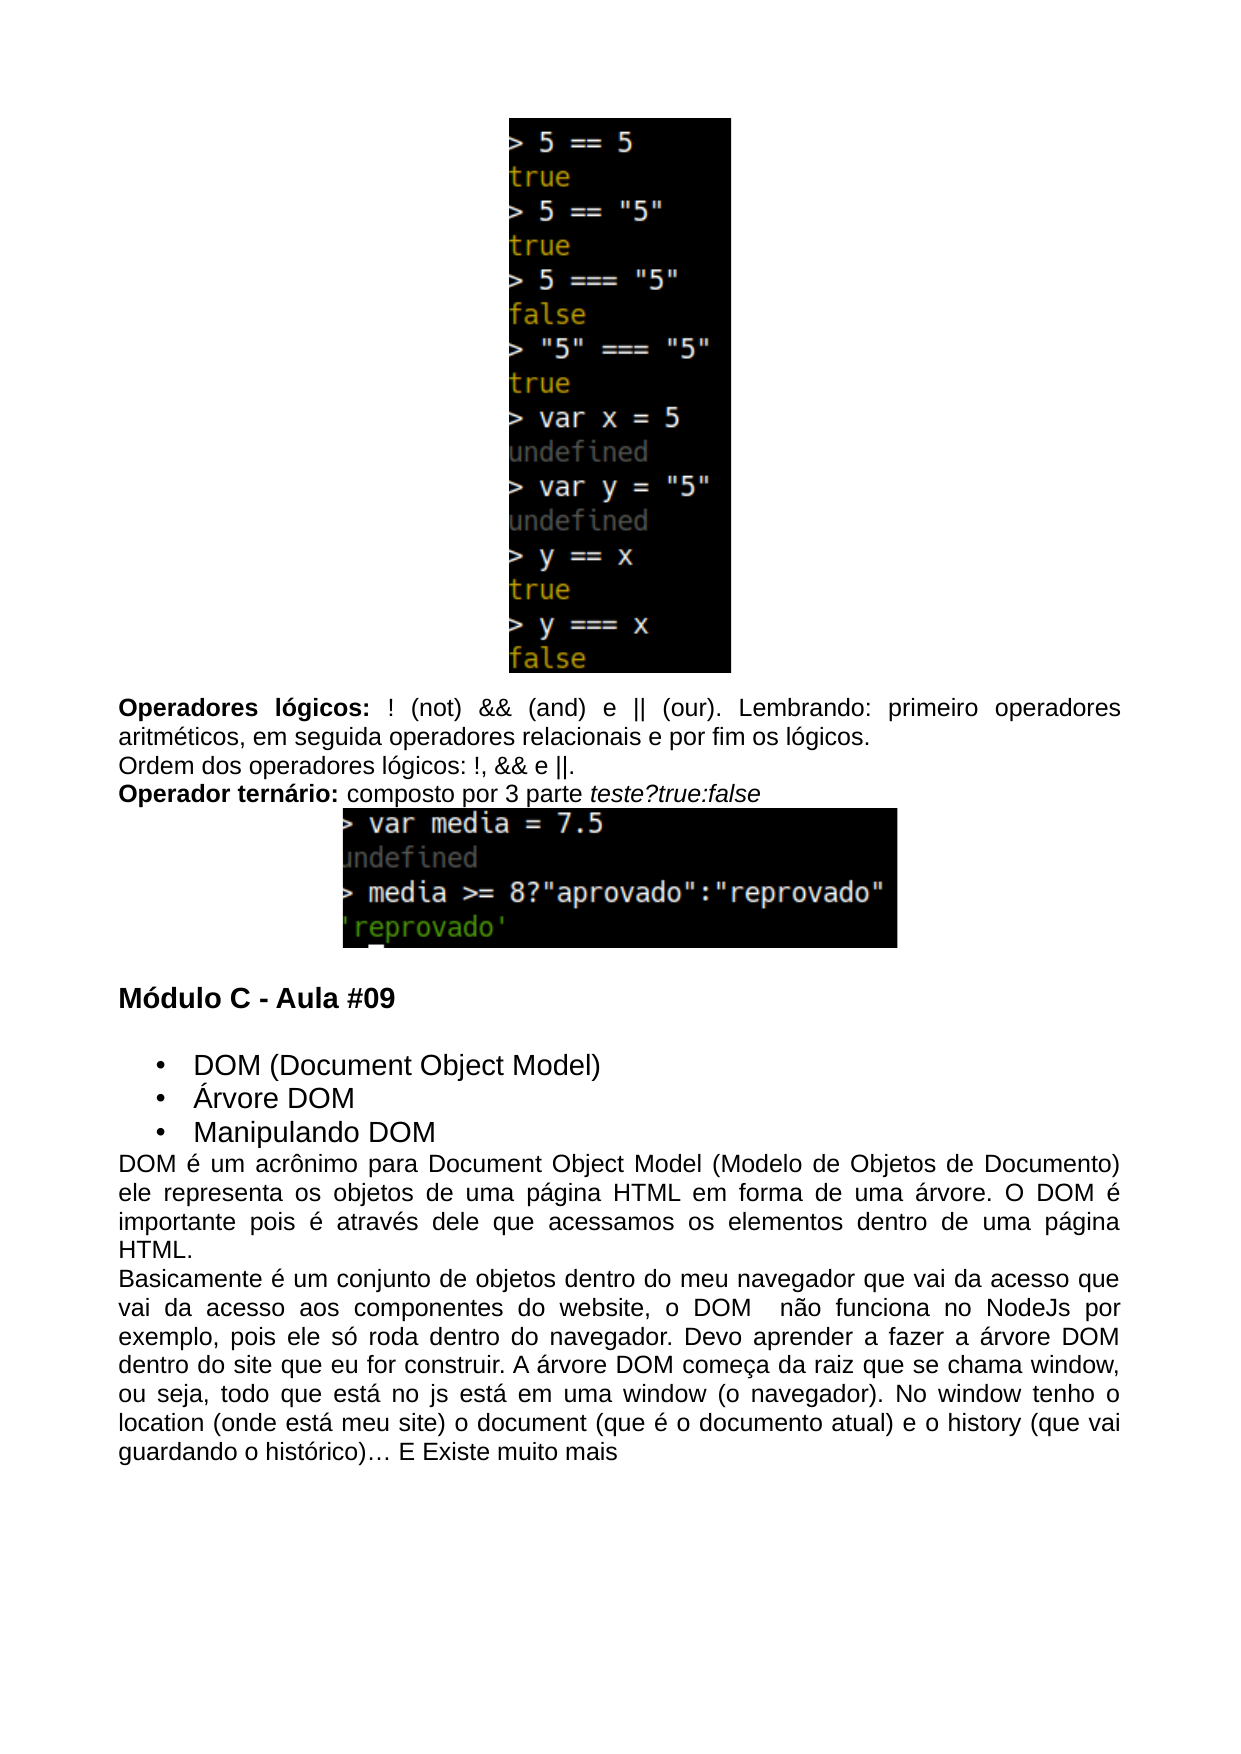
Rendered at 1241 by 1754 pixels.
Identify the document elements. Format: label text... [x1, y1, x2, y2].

picture [342, 808, 898, 948]
picture [509, 118, 732, 673]
text Operadores lógicos: ! (not) && (and) e || (our). Lembrando: primeiro operadores aritméticos, em seguida operadores relacionais e por fim os lógicos. [118, 693, 1122, 751]
text Basicamente é um conjunto de objetos dentro do meu navegador que vai da acesso que vai da acesso aos componentes do website, o DOM não funciona no NodeJs por exemplo, pois ele só roda dentro do navegador. Devo aprender a fazer a árvore DOM dentro do site que eu for construir. A árvore DOM começa da raiz que se chama window, ou seja, todo que está no js está em uma window (o navegador). No window tenho o location (onde está meu site) o document (que é o documento atual) e o history (que vai guardando o histórico)… E Existe muito mais [118, 1264, 1122, 1465]
text Operador ternário: composto por 3 parte teste?true:false [118, 779, 1122, 808]
text Ordem dos operadores lógicos: !, && e ||. [118, 751, 1122, 779]
list Árvore DOM [156, 1081, 1122, 1115]
list DOM (Document Object Model) [156, 1048, 1122, 1081]
text DOM é um acrônimo para Document Object Model (Modelo de Objetos de Documento) ele representa os objetos de uma página HTML em forma de uma árvore. O DOM é importante pois é através dele que acessamos os elementos dentro de uma página HTML. [118, 1149, 1122, 1264]
text Módulo C - Aula #09 [118, 981, 1122, 1014]
list Manipulando DOM [156, 1115, 1122, 1149]
